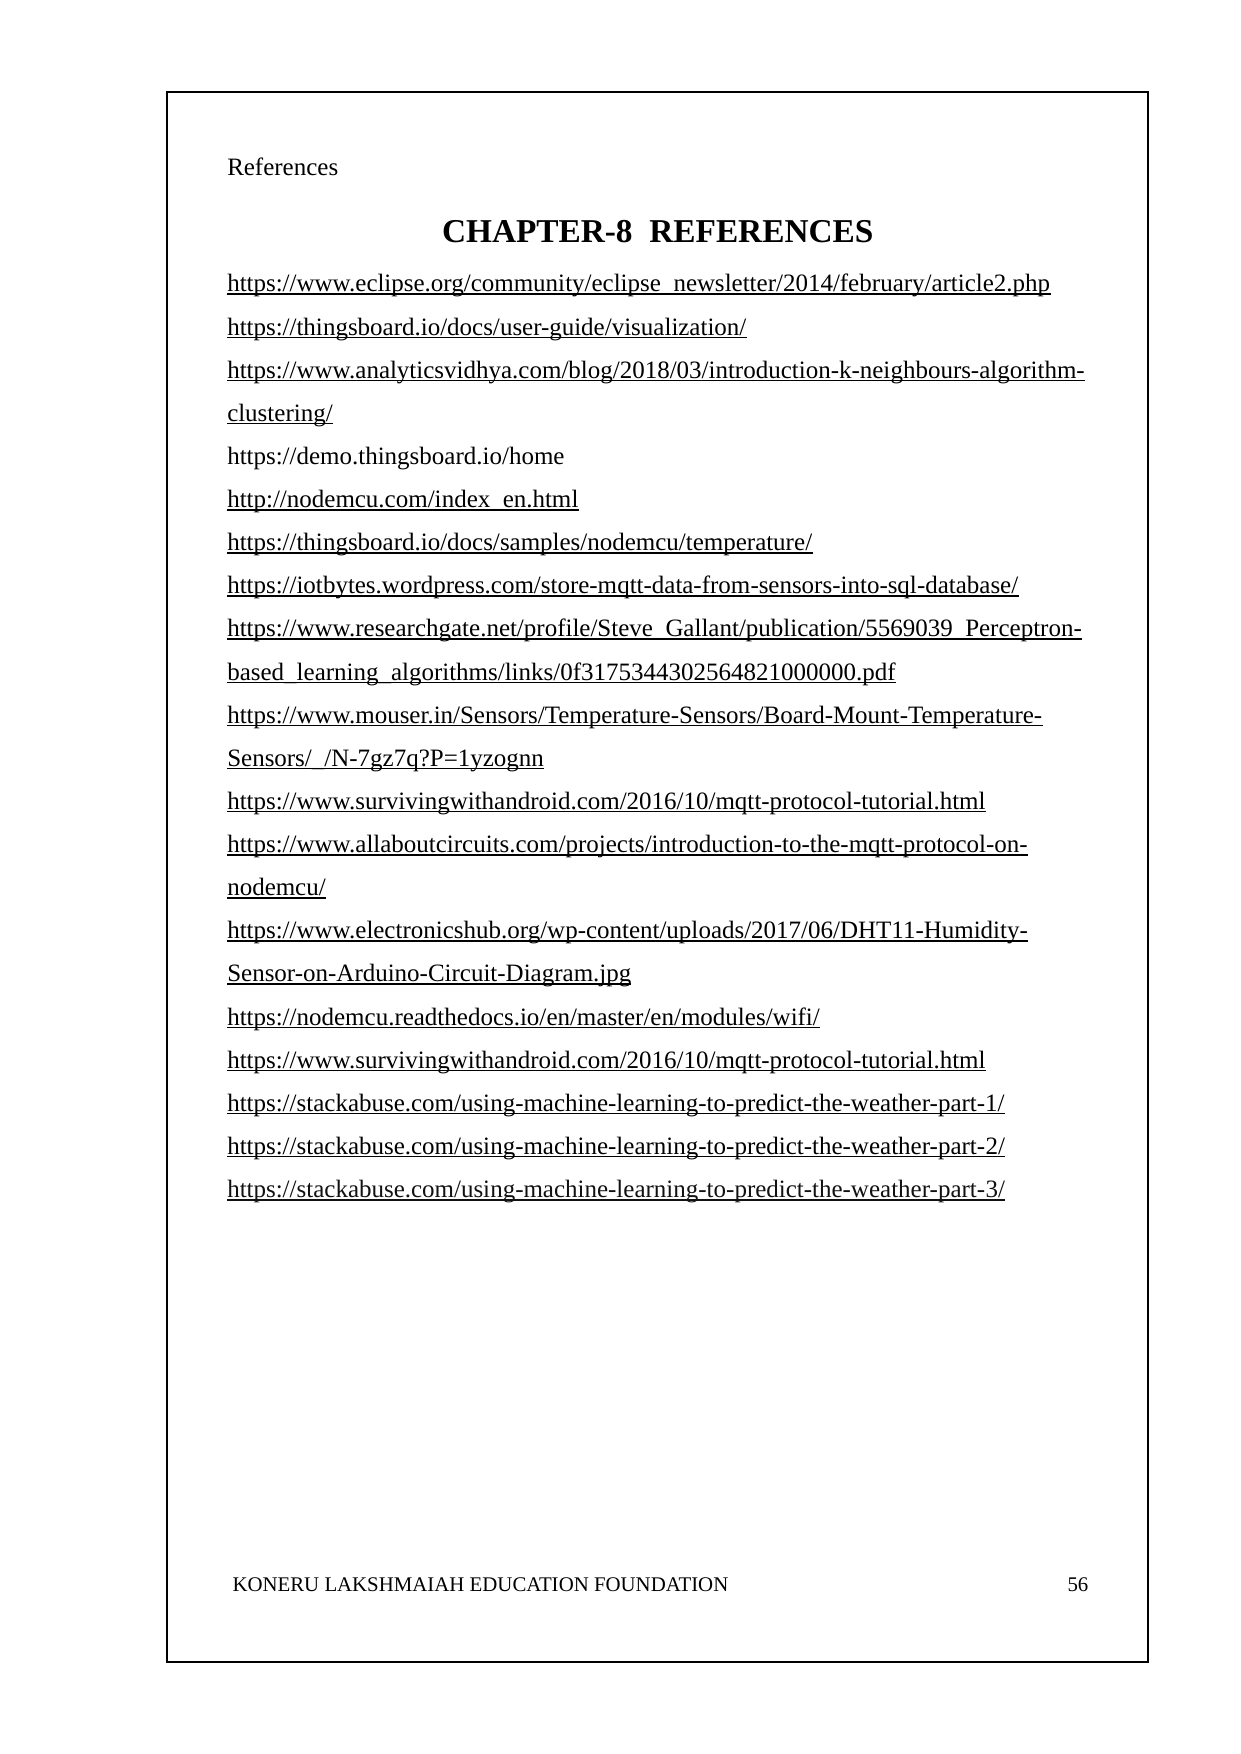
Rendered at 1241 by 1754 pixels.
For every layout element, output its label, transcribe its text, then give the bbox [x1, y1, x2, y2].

text https://www.analyticsvidhya.com/blog/2018/03/introduction-k-neighbours-algorithm-clustering/ [227, 355, 1088, 427]
text https://nodemcu.readthedocs.io/en/master/en/modules/wifi/ [227, 1002, 1088, 1030]
text https://www.eclipse.org/community/eclipse_newsletter/2014/february/article2.php [227, 268, 1088, 297]
text https://www.mouser.in/Sensors/Temperature-Sensors/Board-Mount-Temperature-Sensors/_/N-7gz7q?P=1yzognn [227, 700, 1088, 772]
text https://www.researchgate.net/profile/Steve_Gallant/publication/5569039_Perceptron-based_learning_algorithms/links/0f3175344302564821000000.pdf [227, 613, 1088, 685]
text https://demo.thingsboard.io/home [227, 441, 1088, 470]
text https://iotbytes.wordpress.com/store-mqtt-data-from-sensors-into-sql-database/ [227, 570, 1088, 599]
text https://stackabuse.com/using-machine-learning-to-predict-the-weather-part-3/ [227, 1174, 1088, 1203]
text http://nodemcu.com/index_en.html [227, 484, 1088, 513]
text https://stackabuse.com/using-machine-learning-to-predict-the-weather-part-1/ [227, 1088, 1088, 1117]
text https://thingsboard.io/docs/samples/nodemcu/temperature/ [227, 527, 1088, 556]
text https://www.survivingwithandroid.com/2016/10/mqtt-protocol-tutorial.html [227, 786, 1088, 815]
text https://www.allaboutcircuits.com/projects/introduction-to-the-mqtt-protocol-on-nodemcu/ [227, 829, 1088, 901]
text https://thingsboard.io/docs/user-guide/visualization/ [227, 312, 1088, 340]
text https://stackabuse.com/using-machine-learning-to-predict-the-weather-part-2/ [227, 1131, 1088, 1160]
text https://www.survivingwithandroid.com/2016/10/mqtt-protocol-tutorial.html [227, 1045, 1088, 1073]
text https://www.electronicshub.org/wp-content/uploads/2017/06/DHT11-Humidity-Sensor-on-Arduino-Circuit-Diagram.jpg [227, 915, 1088, 987]
text CHAPTER-8 REFERENCES [227, 211, 1088, 249]
